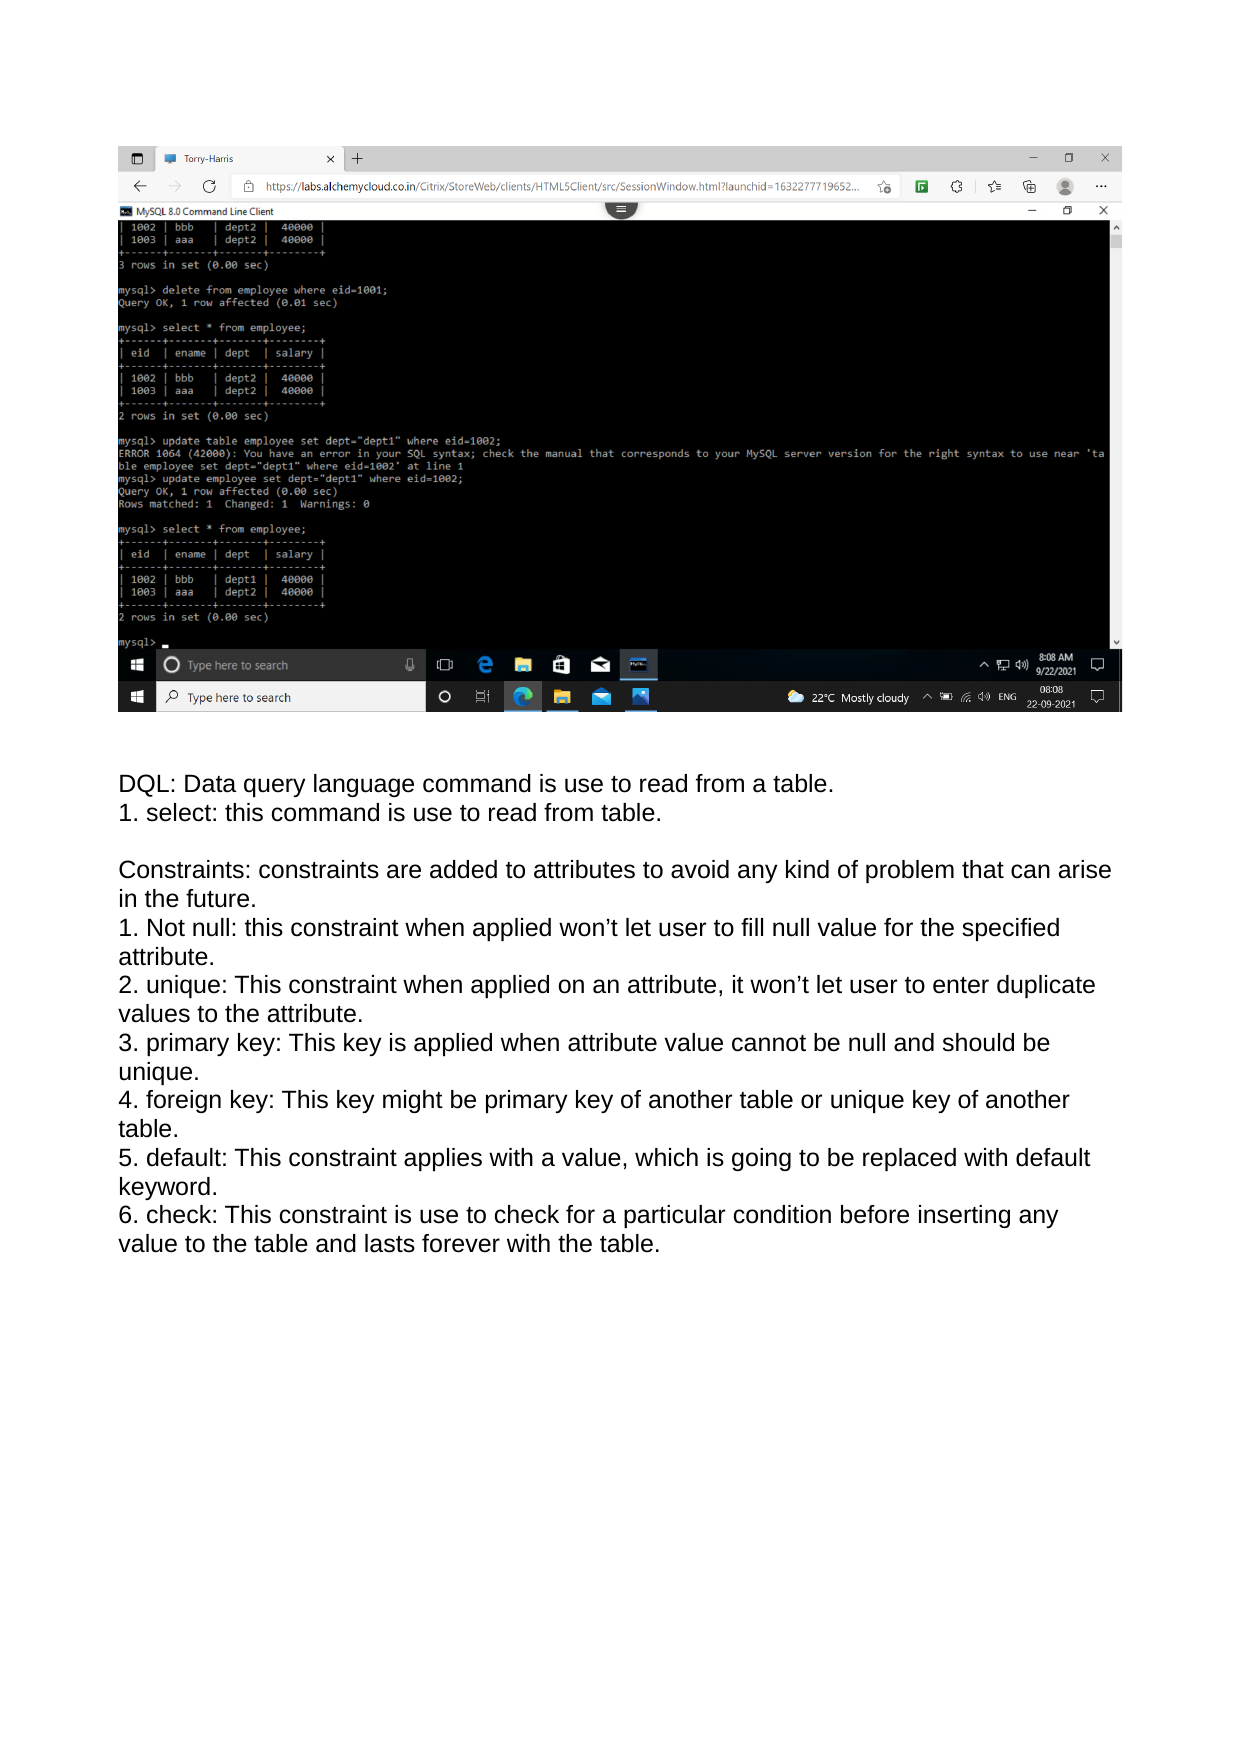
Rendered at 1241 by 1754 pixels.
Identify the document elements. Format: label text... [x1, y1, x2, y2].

text 5. default: This constraint applies with a value, which is going to be replaced with default keyword. [118, 1143, 1122, 1200]
text Constraints: constraints are added to attributes to avoid any kind of problem that can arise in the future. [118, 855, 1122, 913]
text DQL: Data query language command is use to read from a table. [118, 769, 1122, 798]
text 2. unique: This constraint when applied on an attribute, it won’t let user to enter duplicate values to the attribute. [118, 970, 1122, 1028]
text 6. check: This constraint is use to check for a particular condition before inserting any value to the table and lasts forever with the table. [118, 1200, 1122, 1258]
text 1. Not null: this constraint when applied won’t let user to fill null value for the specified attribute. [118, 913, 1122, 970]
text 1. select: this command is use to read from table. [118, 798, 1122, 827]
text 3. primary key: This key is applied when attribute value cannot be null and should be unique. [118, 1028, 1122, 1085]
picture [118, 146, 1123, 712]
text 4. foreign key: This key might be primary key of another table or unique key of another table. [118, 1085, 1122, 1143]
